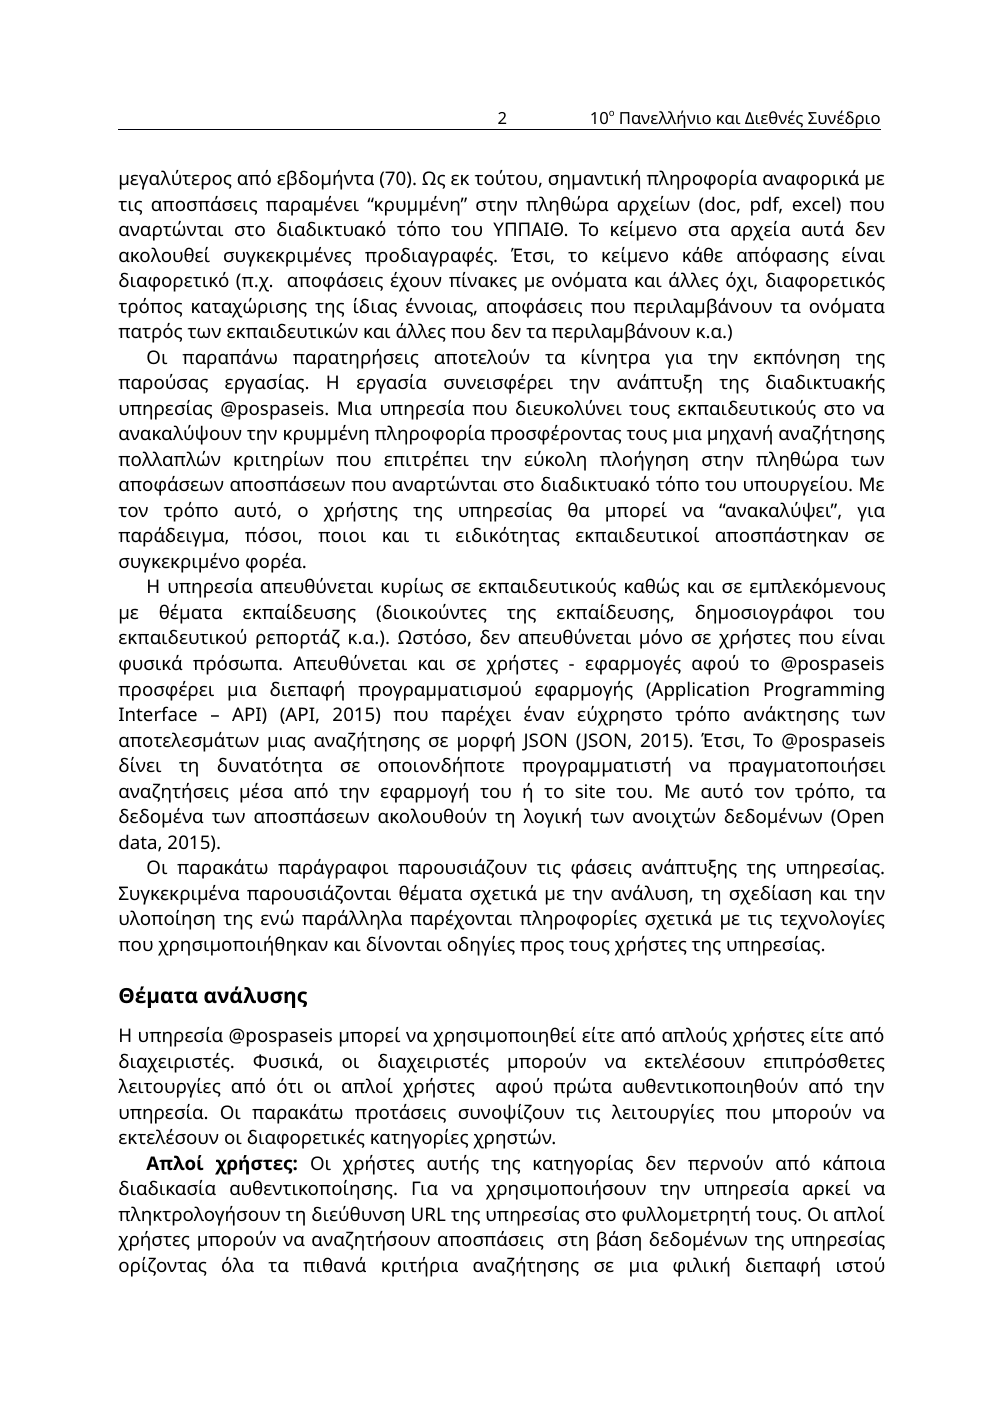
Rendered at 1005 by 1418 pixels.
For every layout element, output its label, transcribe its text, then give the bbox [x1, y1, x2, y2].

text Η υπηρεσία @pospaseis μπορεί να χρησιμοποιηθεί είτε από απλούς χρήστες είτε από διαχειριστές. Φυσικά, οι διαχειριστές μπορούν να εκτελέσουν επιπρόσθετες λειτουργίες από ότι οι απλοί χρήστες αφού πρώτα αυθεντικοποιηθούν από την υπηρεσία. Οι παρακάτω προτάσεις συνοψίζουν τις λειτουργίες που μπορούν να εκτελέσουν οι διαφορετικές κατηγορίες χρηστών. [118, 1022, 886, 1150]
text μεγαλύτερος από εβδομήντα (70). Ως εκ τούτου, σημαντική πληροφορία αναφορικά με τις αποσπάσεις παραμένει “κρυμμένη” στην πληθώρα αρχείων (doc, pdf, excel) που αναρτώνται στο διαδικτυακό τόπο του ΥΠΠΑΙΘ. Το κείμενο στα αρχεία αυτά δεν ακολουθεί συγκεκριμένες προδιαγραφές. Έτσι, το κείμενο κάθε απόφασης είναι διαφορετικό (π.χ. αποφάσεις έχουν πίνακες με ονόματα και άλλες όχι, διαφορετικός τρόπος καταχώρισης της ίδιας έννοιας, αποφάσεις που περιλαμβάνουν τα ονόματα πατρός των εκπαιδευτικών και άλλες που δεν τα περιλαμβάνουν κ.α.) [118, 165, 886, 344]
text Οι παραπάνω παρατηρήσεις αποτελούν τα κίνητρα για την εκπόνηση της παρούσας εργασίας. Η εργασία συνεισφέρει την ανάπτυξη της διαδικτυακής υπηρεσίας @pospaseis. Μια υπηρεσία που διευκολύνει τους εκπαιδευτικούς στο να ανακαλύψουν την κρυμμένη πληροφορία προσφέροντας τους μια μηχανή αναζήτησης πολλαπλών κριτηρίων που επιτρέπει την εύκολη πλοήγηση στην πληθώρα των αποφάσεων αποσπάσεων που αναρτώνται στο διαδικτυακό τόπο του υπουργείου. Με τον τρόπο αυτό, ο χρήστης της υπηρεσίας θα μπορεί να “ανακαλύψει”, για παράδειγμα, πόσοι, ποιοι και τι ειδικότητας εκπαιδευτικοί αποσπάστηκαν σε συγκεκριμένο φορέα. [118, 344, 886, 574]
text Οι παρακάτω παράγραφοι παρουσιάζουν τις φάσεις ανάπτυξης της υπηρεσίας. Συγκεκριμένα παρουσιάζονται θέματα σχετικά με την ανάλυση, τη σχεδίαση και την υλοποίηση της ενώ παράλληλα παρέχονται πληροφορίες σχετικά με τις τεχνολογίες που χρησιμοποιήθηκαν και δίνονται οδηγίες προς τους χρήστες της υπηρεσίας. [118, 854, 886, 957]
text Απλοί χρήστες: Οι χρήστες αυτής της κατηγορίας δεν περνούν από κάποια διαδικασία αυθεντικοποίησης. Για να χρησιμοποιήσουν την υπηρεσία αρκεί να πληκτρολογήσουν τη διεύθυνση URL της υπηρεσίας στο φυλλομετρητή τους. Οι απλοί χρήστες μπορούν να αναζητήσουν αποσπάσεις στη βάση δεδομένων της υπηρεσίας ορίζοντας όλα τα πιθανά κριτήρια αναζήτησης σε μια φιλική διεπαφή ιστού [118, 1150, 886, 1278]
subtitle Θέματα ανάλυσης [118, 982, 886, 1010]
text Η υπηρεσία απευθύνεται κυρίως σε εκπαιδευτικούς καθώς και σε εμπλεκόμενους με θέματα εκπαίδευσης (διοικούντες της εκπαίδευσης, δημοσιογράφοι του εκπαιδευτικού ρεπορτάζ κ.α.). Ωστόσο, δεν απευθύνεται μόνο σε χρήστες που είναι φυσικά πρόσωπα. Απευθύνεται και σε χρήστες - εφαρμογές αφού το @pospaseis προσφέρει μια διεπαφή προγραμματισμού εφαρμογής (Application Programming Interface – API) (API, 2015) που παρέχει έναν εύχρηστο τρόπο ανάκτησης των αποτελεσμάτων μιας αναζήτησης σε μορφή JSON (JSON, 2015). Έτσι, To @pospaseis δίνει τη δυνατότητα σε οποιονδήποτε προγραμματιστή να πραγματοποιήσει αναζητήσεις μέσα από την εφαρμογή του ή το site του. Με αυτό τον τρόπο, τα δεδομένα των αποσπάσεων ακολουθούν τη λογική των ανοιχτών δεδομένων (Open data, 2015). [118, 574, 886, 854]
